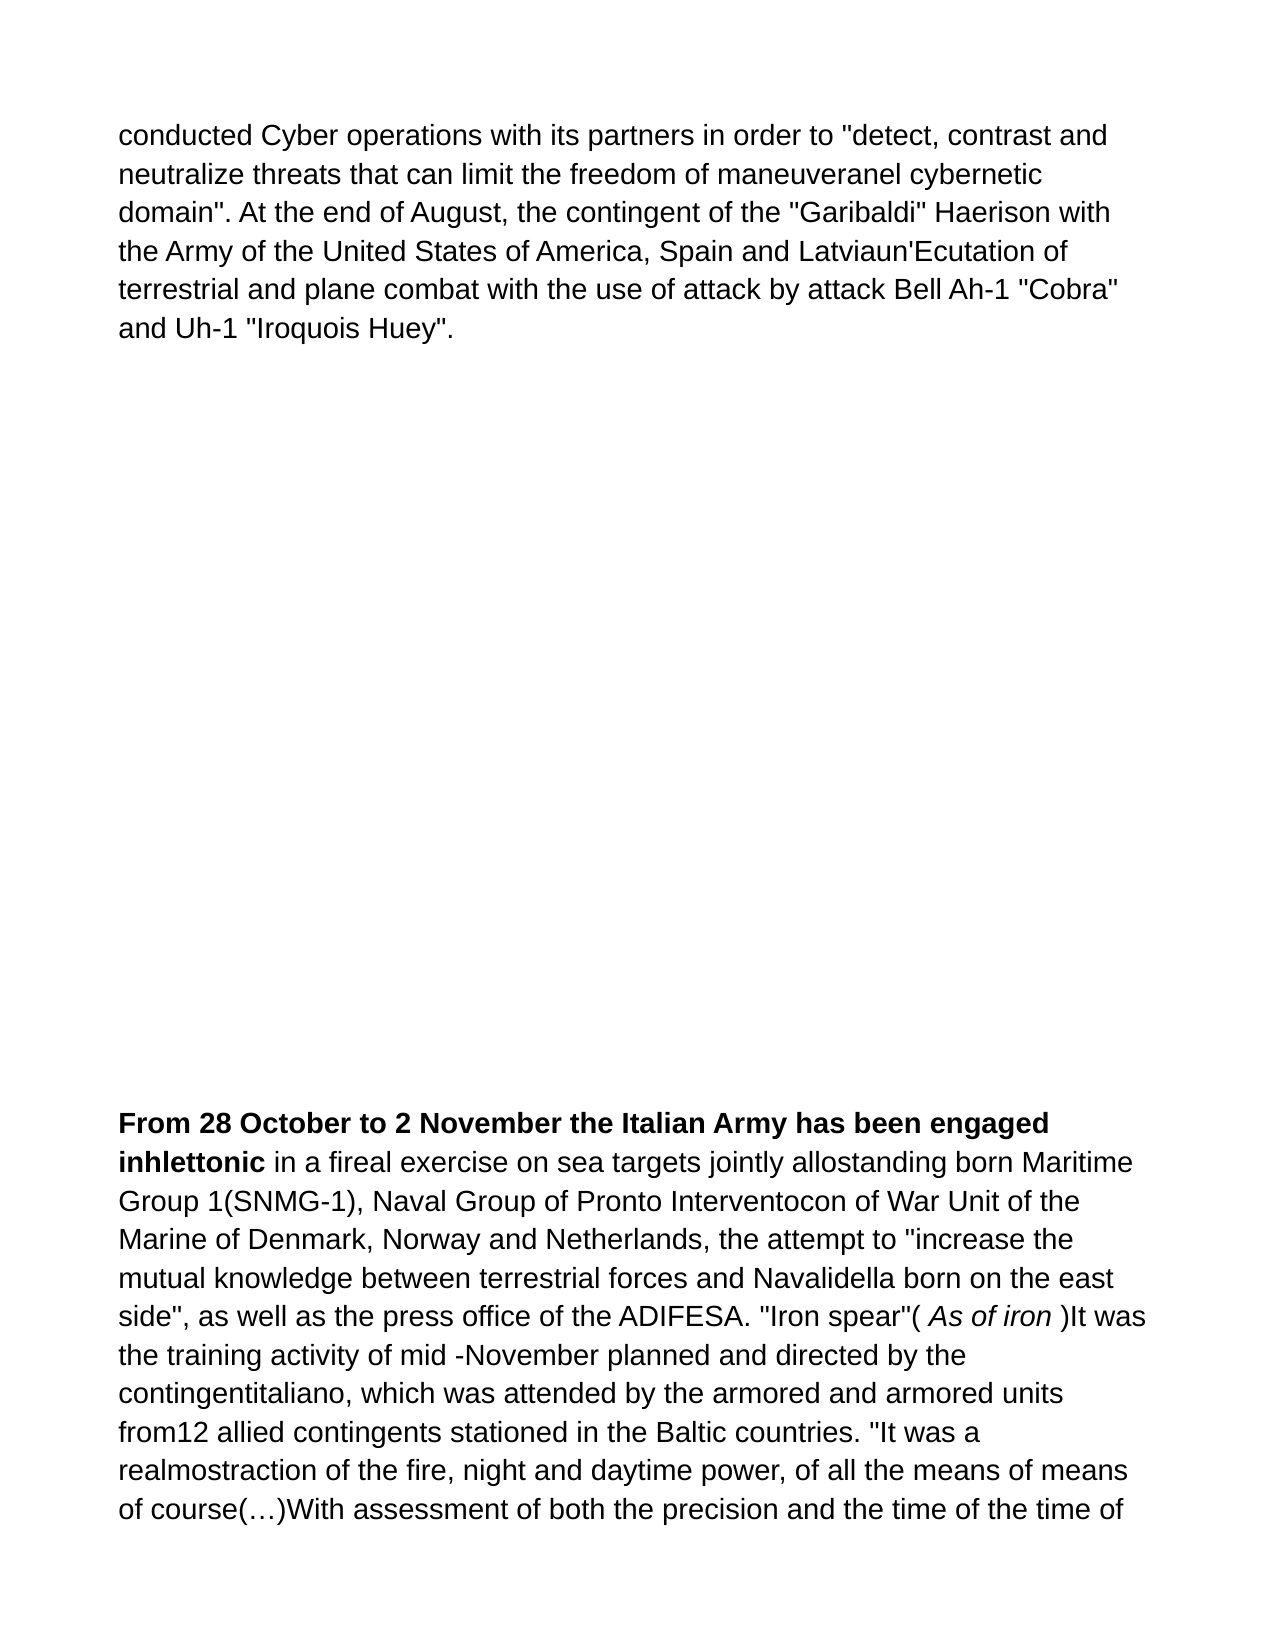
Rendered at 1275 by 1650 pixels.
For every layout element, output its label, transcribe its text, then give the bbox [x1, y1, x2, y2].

text From 28 October to 2 November the Italian Army has been engaged inhlettonic in a fireal exercise on sea targets jointly allostanding born Maritime Group 1(SNMG-1), Naval Group of Pronto Interventocon of War Unit of the Marine of Denmark, Norway and Netherlands, the attempt to "increase the mutual knowledge between terrestrial forces and Navalidella born on the east side", as well as the press office of the ADIFESA. "Iron spear"( As of iron )It was the training activity of mid -November planned and directed by the contingentitaliano, which was attended by the armored and armored units from12 allied contingents stationed in the Baltic countries. "It was a realmostraction of the fire, night and daytime power, of all the means of means of course(…)With assessment of both the precision and the time of the time of [118, 1107, 1157, 1526]
text conducted Cyber operations with its partners in order to "detect, contrast and neutralize threats that can limit the freedom of maneuveranel cybernetic domain". At the end of August, the contingent of the "Garibaldi" Haerison with the Army of the United States of America, Spain and Latviaun'Ecutation of terrestrial and plane combat with the use of attack by attack Bell Ah-1 "Cobra" and Uh-1 "Iroquois Huey". [118, 118, 1157, 344]
